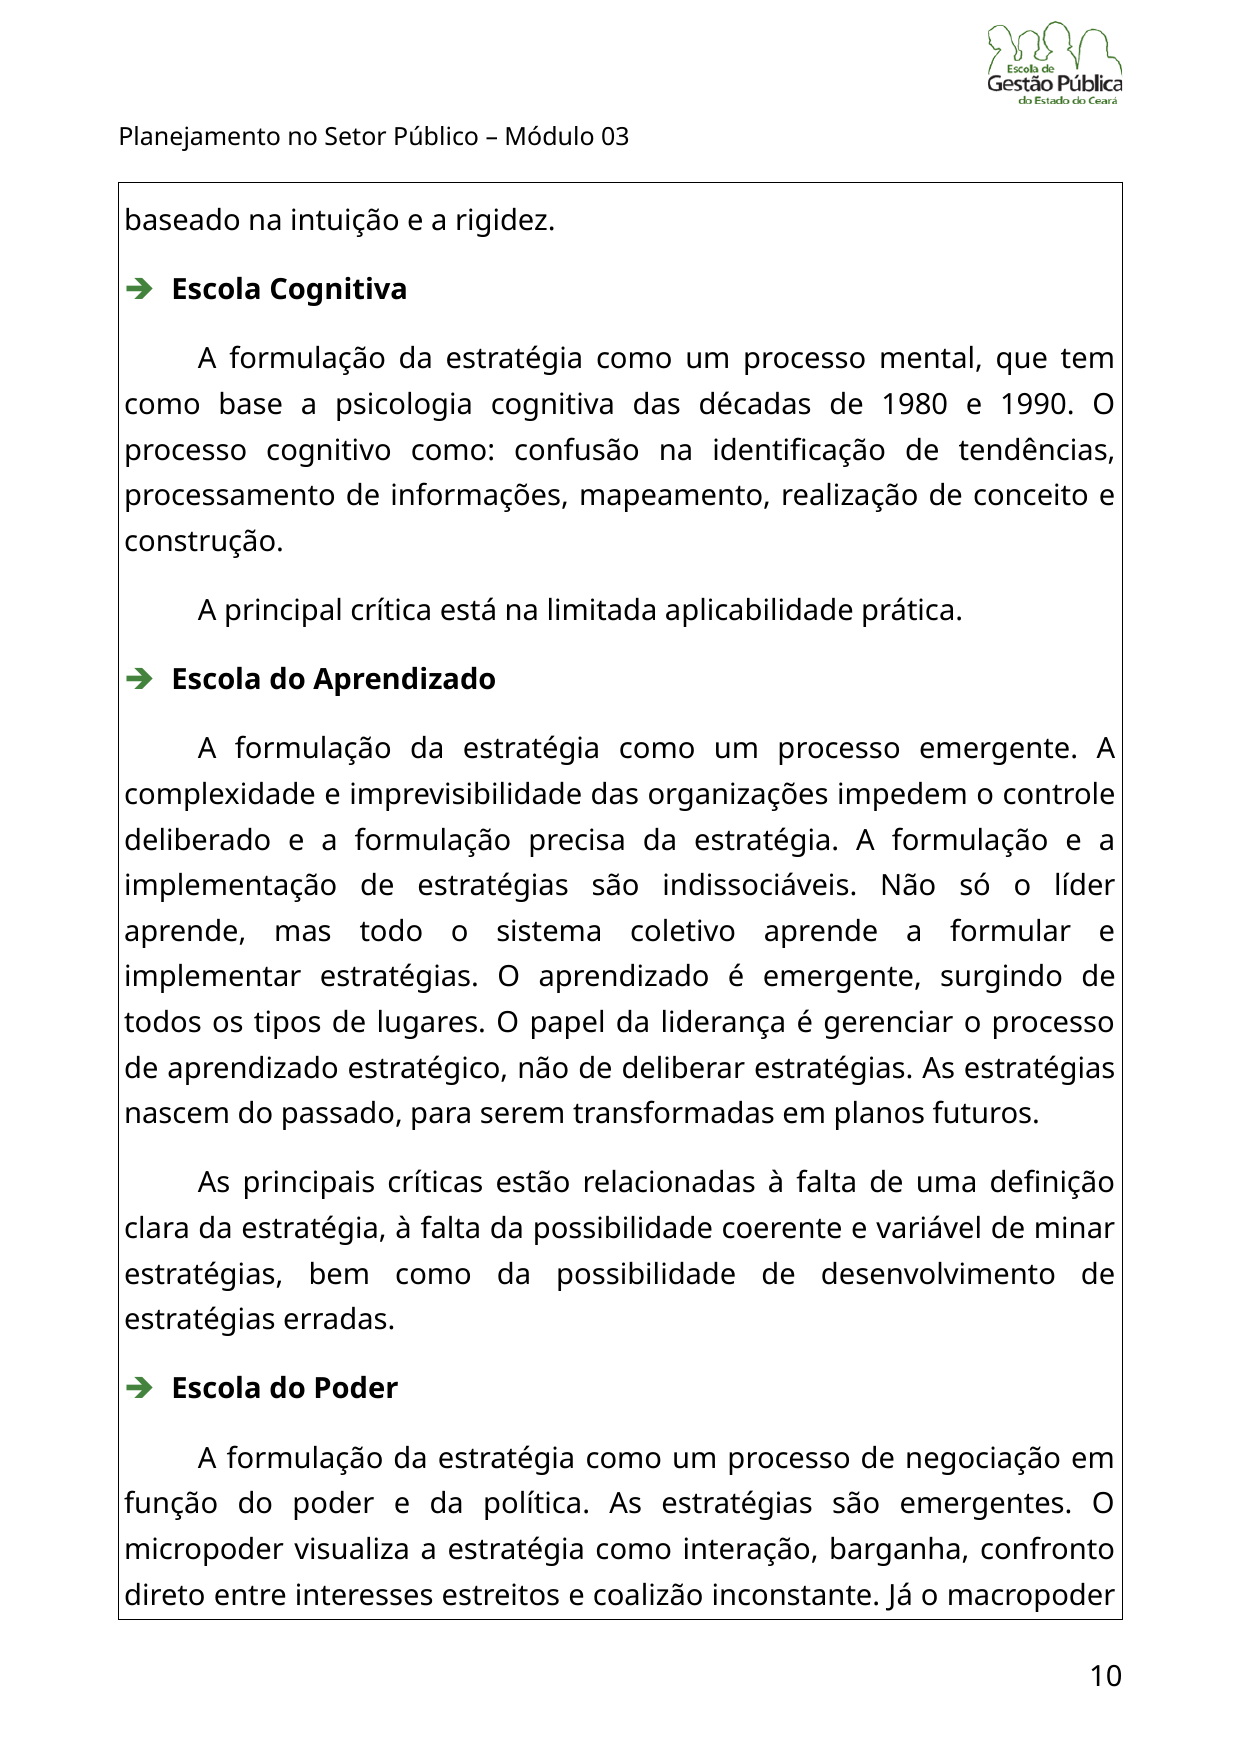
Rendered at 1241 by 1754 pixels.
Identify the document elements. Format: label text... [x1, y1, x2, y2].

picture [118, 21, 1123, 104]
table_cell baseado na intuição e a rigidez. Escola Cognitiva A formulação da estratégia como um processo mental, que tem como base a psicologia cognitiva das décadas de 1980 e 1990. O processo cognitivo como: confusão na identificação de tendências, processamento de informações, mapeamento, realização de conceito e construção. A principal crítica está na limitada aplicabilidade prática. Escola do Aprendizado A formulação da estratégia como um processo emergente. A complexidade e imprevisibilidade das organizações impedem o controle deliberado e a formulação precisa da estratégia. A formulação e a implementação de estratégias são indissociáveis. Não só o líder aprende, mas todo o sistema coletivo aprende a formular e implementar estratégias. O aprendizado é emergente, surgindo de todos os tipos de lugares. O papel da liderança é gerenciar o processo de aprendizado estratégico, não de deliberar estratégias. As estratégias nascem do passado, para serem transformadas em planos futuros. As principais críticas estão relacionadas à falta de uma definição clara da estratégia, à falta da possibilidade coerente e variável de minar estratégias, bem como da possibilidade de desenvolvimento de estratégias erradas. Escola do Poder A formulação da estratégia como um processo de negociação em função do poder e da política. As estratégias são emergentes. O micropoder visualiza a estratégia como interação, barganha, confronto direto entre interesses estreitos e coalizão inconstante. Já o macropoder [119, 183, 1122, 1619]
